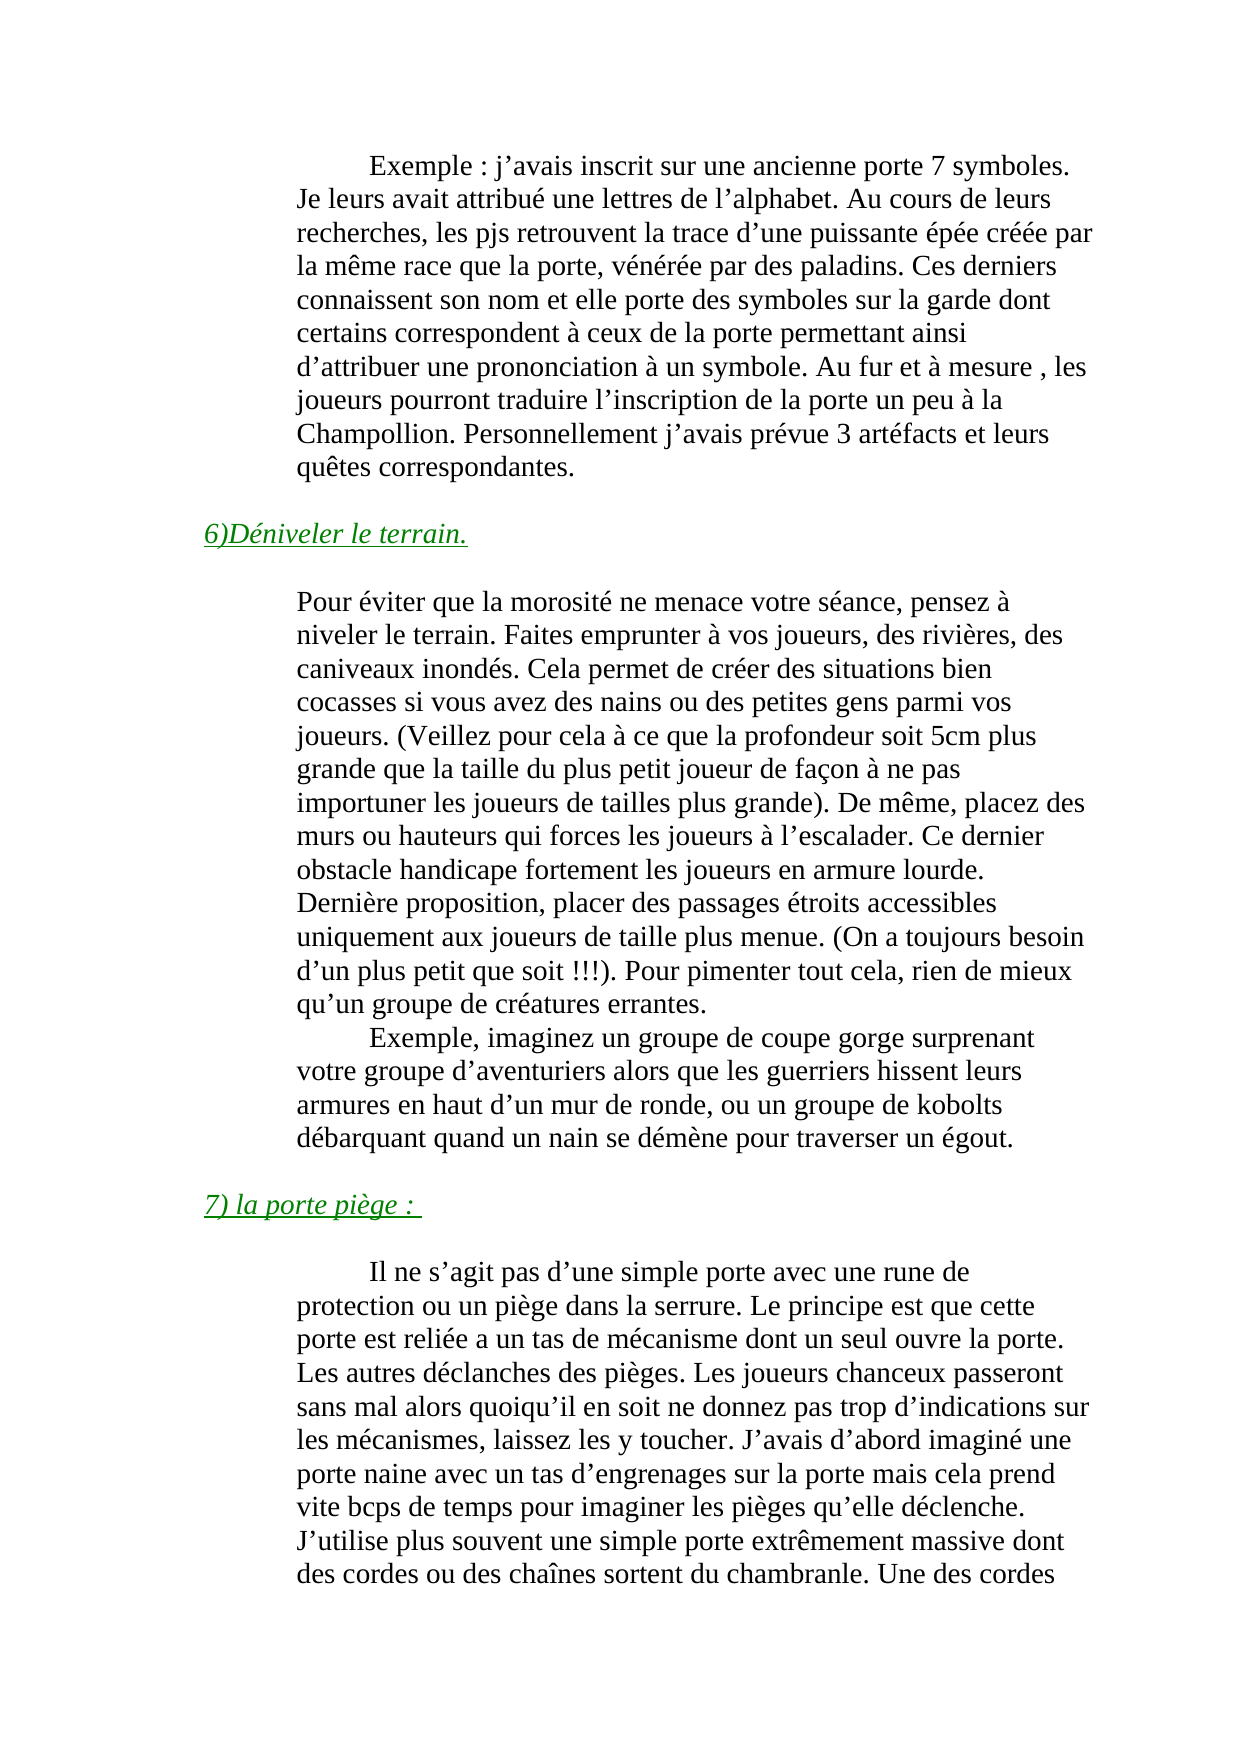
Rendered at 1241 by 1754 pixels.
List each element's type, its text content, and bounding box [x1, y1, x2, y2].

text Il ne s’agit pas d’une simple porte avec une rune de protection ou un piège dans la serrure. Le principe est que cette porte est reliée a un tas de mécanisme dont un seul ouvre la porte. Les autres déclanches des pièges. Les joueurs chanceux passeront sans mal alors quoiqu’il en soit ne donnez pas trop d’indications sur les mécanismes, laissez les y toucher. J’avais d’abord imaginé une porte naine avec un tas d’engrenages sur la porte mais cela prend vite bcps de temps pour imaginer les pièges qu’elle déclenche. J’utilise plus souvent une simple porte extrêmement massive dont des cordes ou des chaînes sortent du chambranle. Une des cordes [204, 1254, 1093, 1590]
text 7) la porte piège : [204, 1187, 1093, 1221]
text 6)Déniveler le terrain. [204, 517, 1093, 550]
text Exemple, imaginez un groupe de coupe gorge surprenant votre groupe d’aventuriers alors que les guerriers hissent leurs armures en haut d’un mur de ronde, ou un groupe de kobolts débarquant quand un nain se démène pour traverser un égout. [204, 1020, 1093, 1154]
text Exemple : j’avais inscrit sur une ancienne porte 7 symboles. Je leurs avait attribué une lettres de l’alphabet. Au cours de leurs recherches, les pjs retrouvent la trace d’une puissante épée créée par la même race que la porte, vénérée par des paladins. Ces derniers connaissent son nom et elle porte des symboles sur la garde dont certains correspondent à ceux de la porte permettant ainsi d’attribuer une prononciation à un symbole. Au fur et à mesure , les joueurs pourront traduire l’inscription de la porte un peu à la Champollion. Personnellement j’avais prévue 3 artéfacts et leurs quêtes correspondantes. [204, 148, 1093, 483]
text Pour éviter que la morosité ne menace votre séance, pensez à niveler le terrain. Faites emprunter à vos joueurs, des rivières, des caniveaux inondés. Cela permet de créer des situations bien cocasses si vous avez des nains ou des petites gens parmi vos joueurs. (Veillez pour cela à ce que la profondeur soit 5cm plus grande que la taille du plus petit joueur de façon à ne pas importuner les joueurs de tailles plus grande). De même, placez des murs ou hauteurs qui forces les joueurs à l’escalader. Ce dernier obstacle handicape fortement les joueurs en armure lourde. Dernière proposition, placer des passages étroits accessibles uniquement aux joueurs de taille plus menue. (On a toujours besoin d’un plus petit que soit !!!). Pour pimenter tout cela, rien de mieux qu’un groupe de créatures errantes. [204, 584, 1093, 1020]
